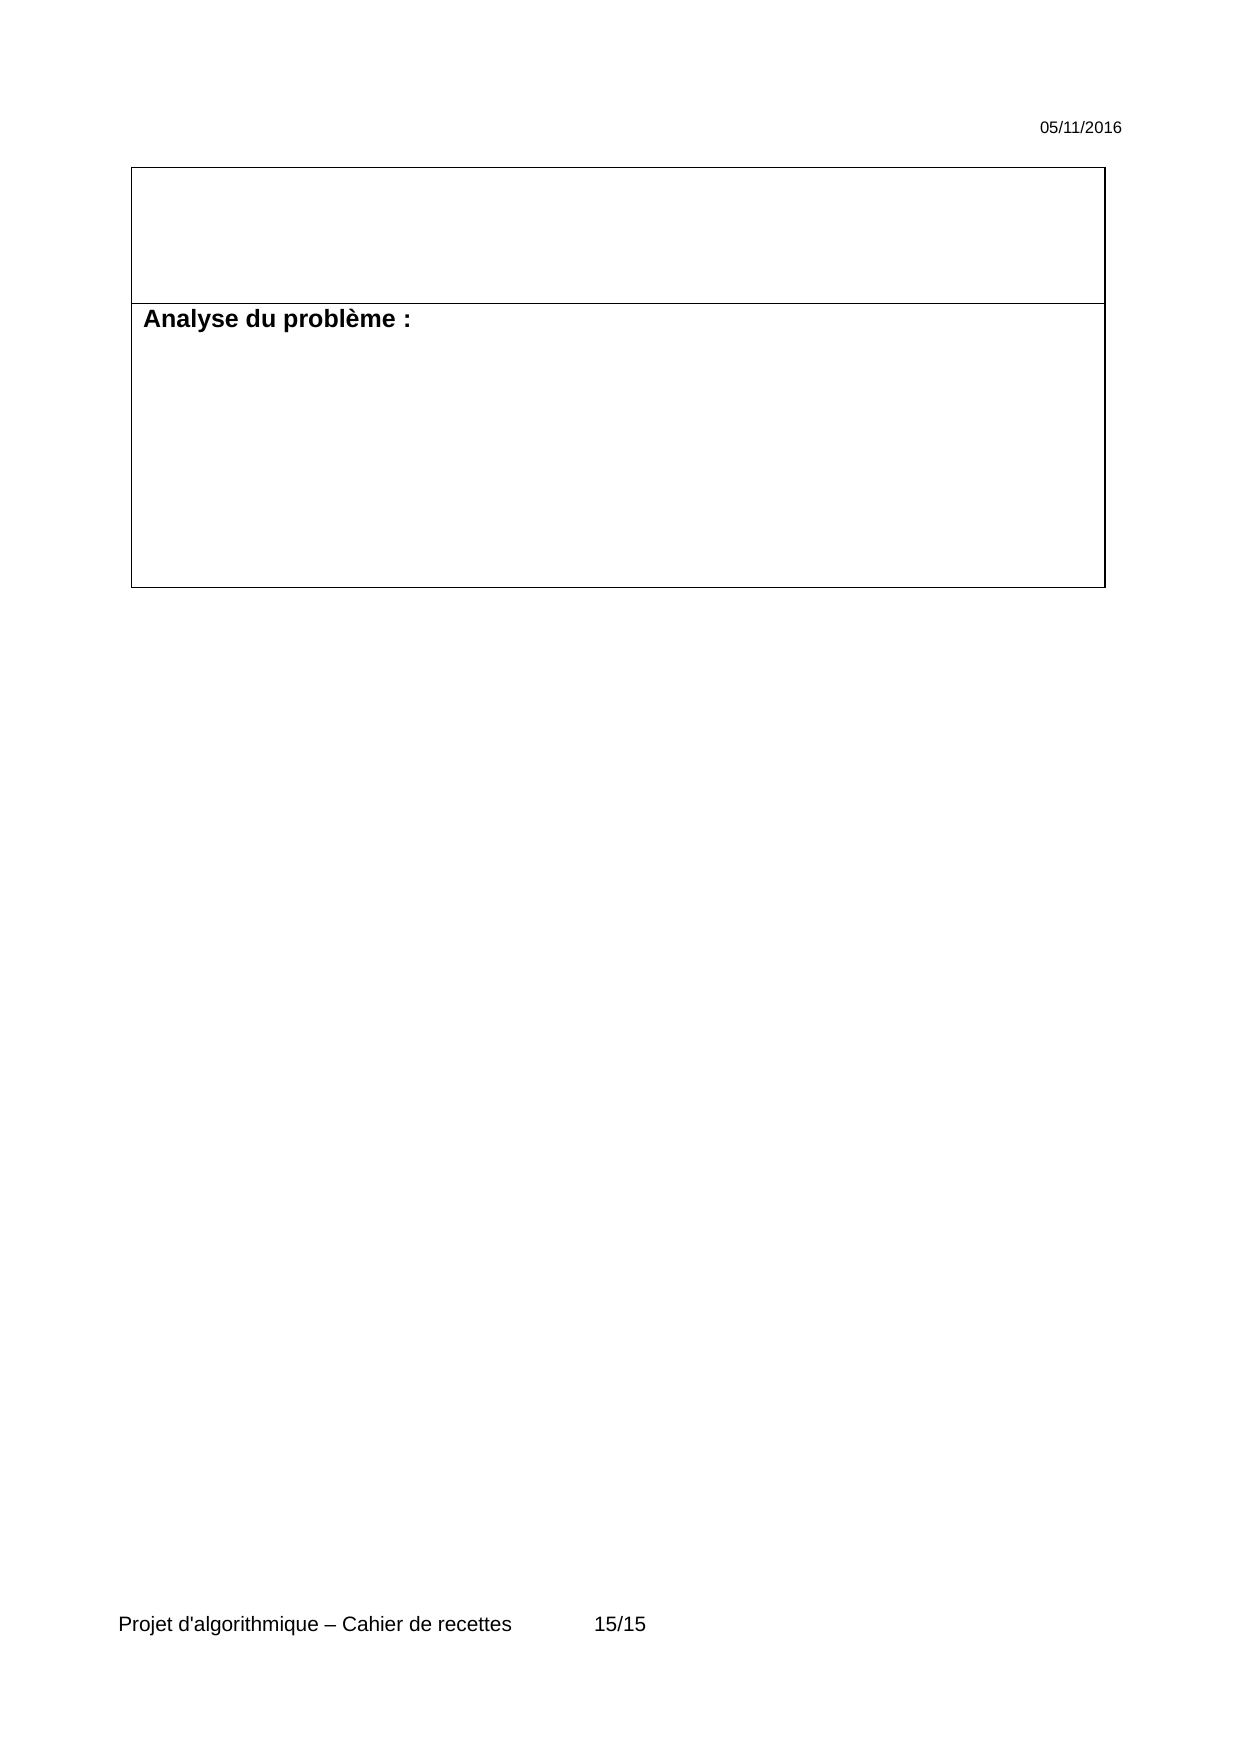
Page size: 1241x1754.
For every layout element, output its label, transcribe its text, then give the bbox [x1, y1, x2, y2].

table_cell Analyse du problème : [132, 304, 1104, 587]
table_cell [132, 168, 1104, 302]
